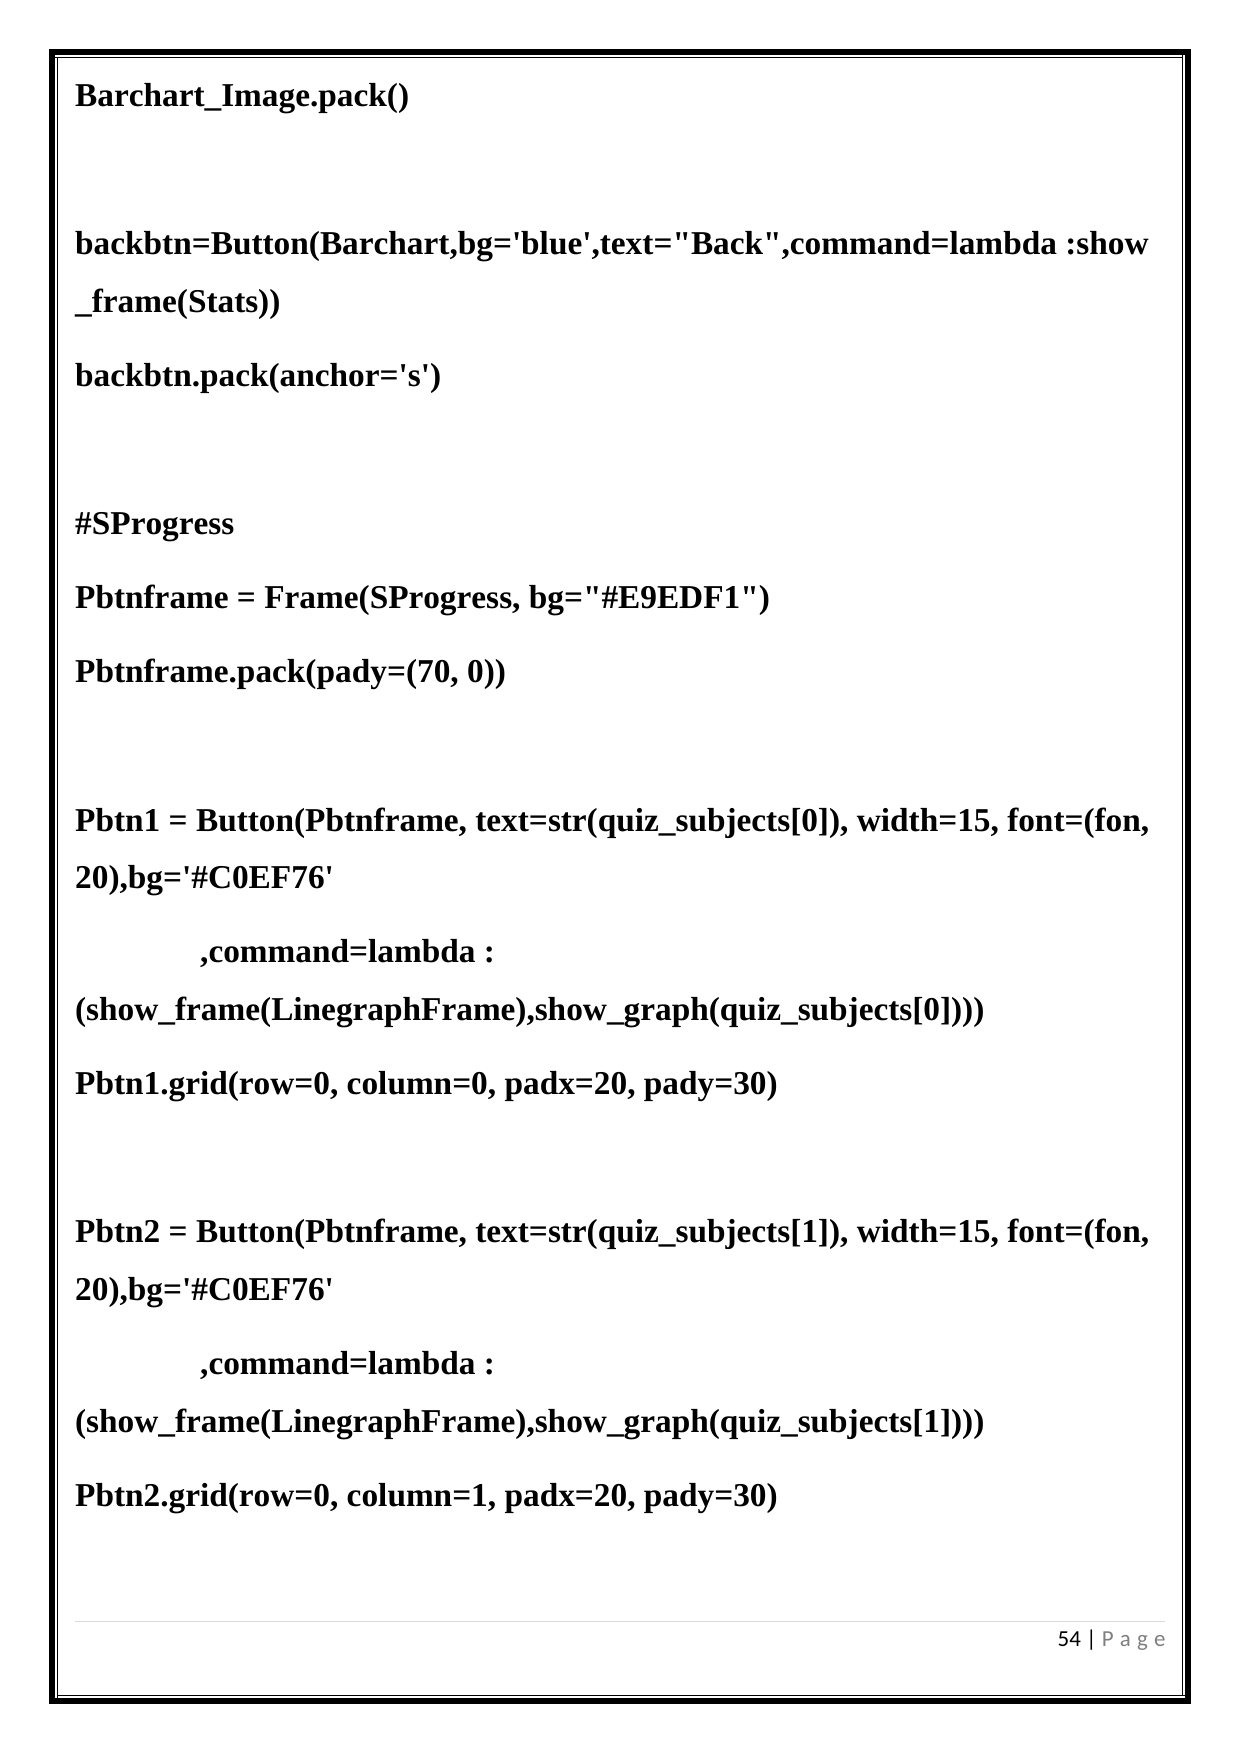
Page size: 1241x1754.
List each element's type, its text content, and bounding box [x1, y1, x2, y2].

text Pbtnframe = Frame(SProgress, bg="#E9EDF1") [75, 577, 1165, 616]
text Pbtnframe.pack(pady=(70, 0)) [75, 652, 1165, 690]
text Barchart_Image.pack() [75, 75, 1165, 113]
text ,command=lambda :(show_frame(LinegraphFrame),show_graph(quiz_subjects[1]))) [75, 1343, 1165, 1439]
text backbtn=Button(Barchart,bg='blue',text="Back",command=lambda :show_frame(Stats)) [75, 223, 1165, 319]
text Pbtn2.grid(row=0, column=1, padx=20, pady=30) [75, 1475, 1165, 1513]
text ,command=lambda :(show_frame(LinegraphFrame),show_graph(quiz_subjects[0]))) [75, 932, 1165, 1027]
text Pbtn2 = Button(Pbtnframe, text=str(quiz_subjects[1]), width=15, font=(fon, 20),bg='#C0EF76' [75, 1212, 1165, 1307]
text #SProgress [75, 503, 1165, 542]
text Pbtn1 = Button(Pbtnframe, text=str(quiz_subjects[0]), width=15, font=(fon, 20),bg='#C0EF76' [75, 800, 1165, 896]
text backbtn.pack(anchor='s') [75, 355, 1165, 393]
text Pbtn1.grid(row=0, column=0, padx=20, pady=30) [75, 1063, 1165, 1102]
